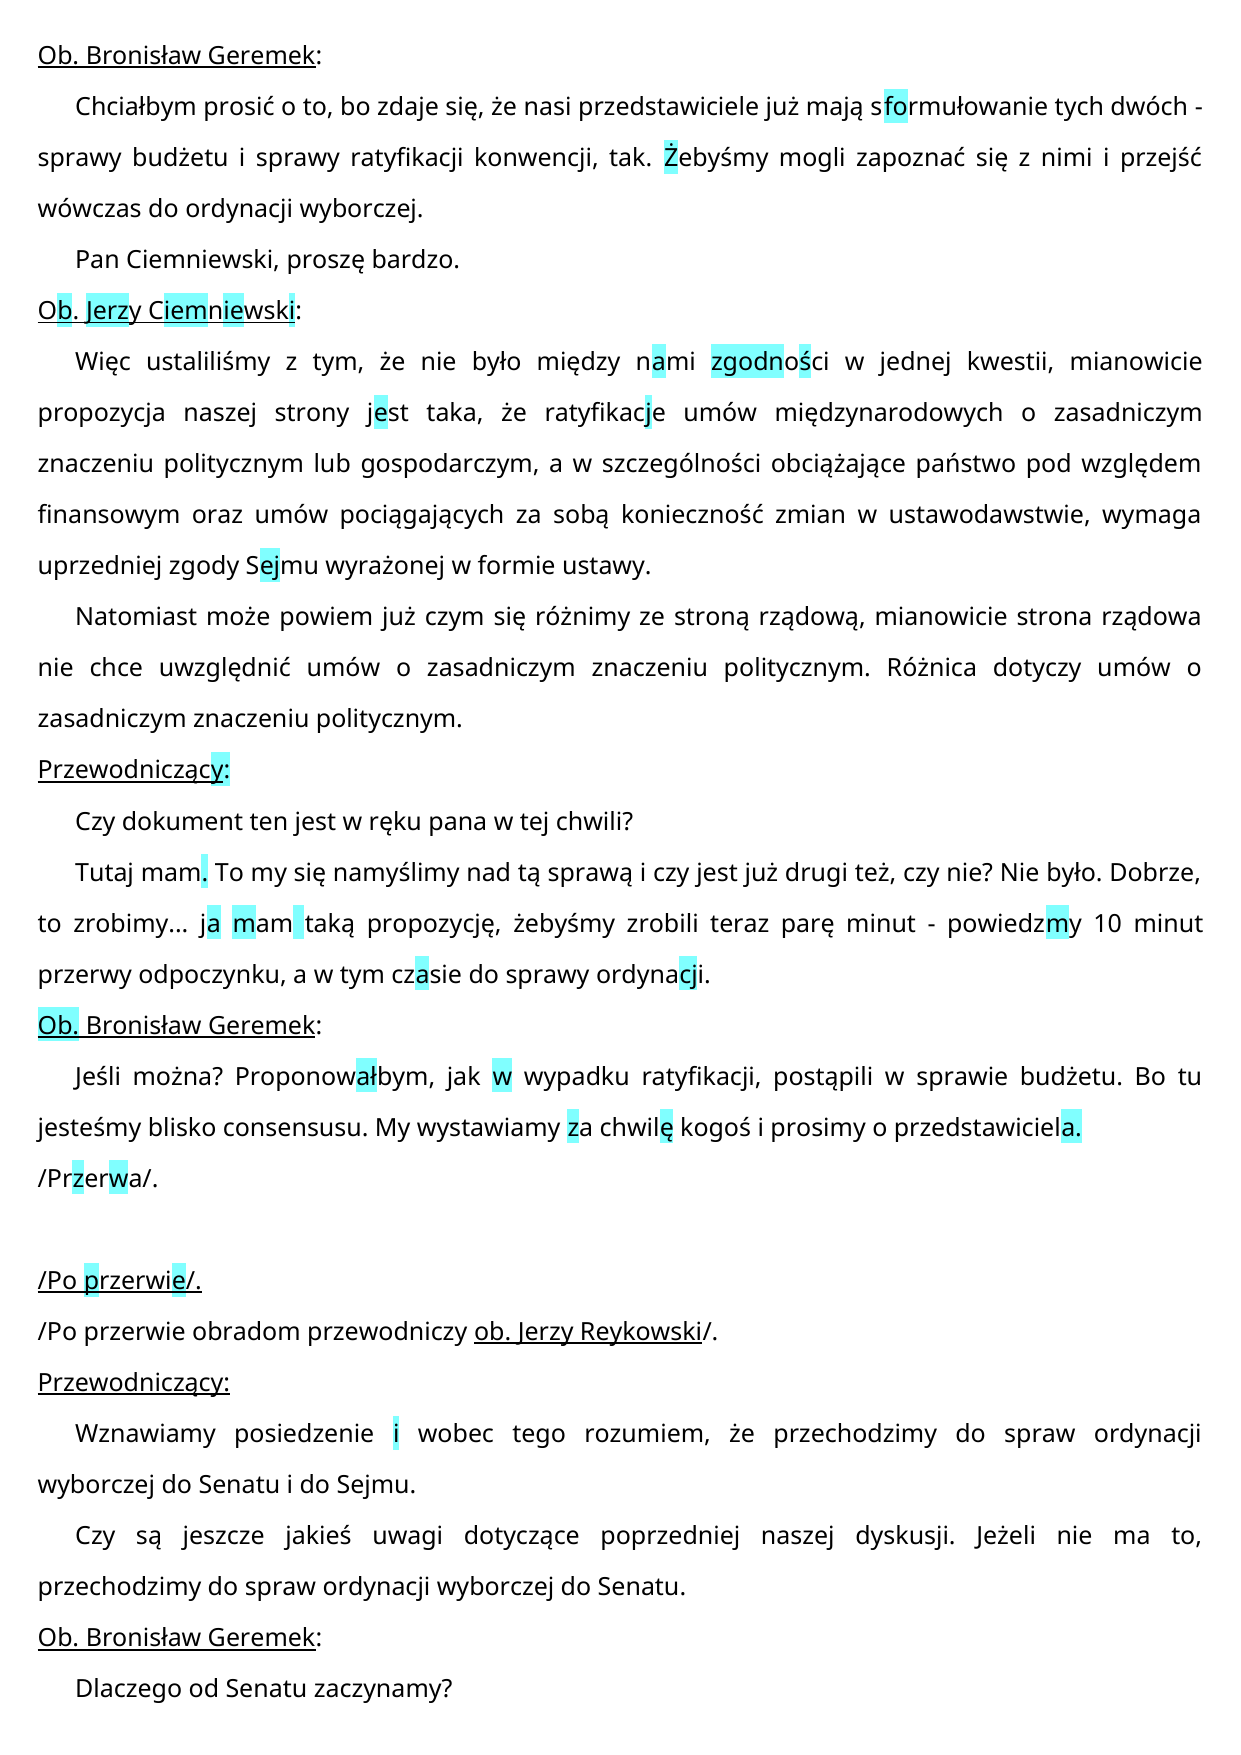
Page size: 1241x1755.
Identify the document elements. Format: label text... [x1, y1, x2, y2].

text Więc ustaliliśmy z tym, że nie było między nami zgodności w jednej kwestii, mianowicie propozycja naszej strony jest taka, że ratyfikacje umów międzynarodowych o zasadniczym znaczeniu politycznym lub gospodarczym, a w szczególności obciążające państwo pod względem finansowym oraz umów pociągających za sobą konieczność zmian w ustawodawstwie, wymaga uprzedniej zgody Sejmu wyrażonej w formie ustawy. [37, 344, 1203, 582]
text Pan Ciemniewski, proszę bardzo. [37, 242, 1203, 276]
text Przewodniczący: [37, 752, 1203, 786]
text Czy są jeszcze jakieś uwagi dotyczące poprzedniej naszej dyskusji. Jeżeli nie ma to, przechodzimy do spraw ordynacji wyborczej do Senatu. [37, 1518, 1203, 1603]
text /Po przerwie/. [37, 1262, 1203, 1297]
text Jeśli można? Proponowałbym, jak w wypadku ratyfikacji, postąpili w sprawie budżetu. Bo tu jesteśmy blisko consensusu. My wystawiamy za chwilę kogoś i prosimy o przedstawiciela. [37, 1058, 1203, 1143]
text Czy dokument ten jest w ręku pana w tej chwili? [37, 803, 1203, 837]
text /Po przerwie obradom przewodniczy ob. Jerzy Reykowski/. [37, 1313, 1203, 1348]
text Tutaj mam. To my się namyślimy nad tą sprawą i czy jest już drugi też, czy nie? Nie było. Dobrze, to zrobimy... ja mam taką propozycję, żebyśmy zrobili teraz parę minut - powiedzmy 10 minut przerwy odpoczynku, a w tym czasie do sprawy ordynacji. [37, 854, 1203, 990]
text /Przerwa/. [37, 1160, 1203, 1194]
text Przewodniczący: [37, 1364, 1203, 1399]
text Ob. Jerzy Ciemniewski: [37, 293, 1203, 327]
text Ob. Bronisław Geremek: [37, 1007, 1203, 1041]
text Chciałbym prosić o to, bo zdaje się, że nasi przedstawiciele już mają sformułowanie tych dwóch - sprawy budżetu i sprawy ratyfikacji konwencji, tak. Żebyśmy mogli zapoznać się z nimi i przejść wówczas do ordynacji wyborczej. [37, 88, 1203, 225]
text Dlaczego od Senatu zaczynamy? [37, 1671, 1203, 1705]
text Ob. Bronisław Geremek: [37, 37, 1203, 72]
text Natomiast może powiem już czym się różnimy ze stroną rządową, mianowicie strona rządowa nie chce uwzględnić umów o zasadniczym znaczeniu politycznym. Różnica dotyczy umów o zasadniczym znaczeniu politycznym. [37, 599, 1203, 735]
text Ob. Bronisław Geremek: [37, 1620, 1203, 1654]
text Wznawiamy posiedzenie i wobec tego rozumiem, że przechodzimy do spraw ordynacji wyborczej do Senatu i do Sejmu. [37, 1416, 1203, 1501]
